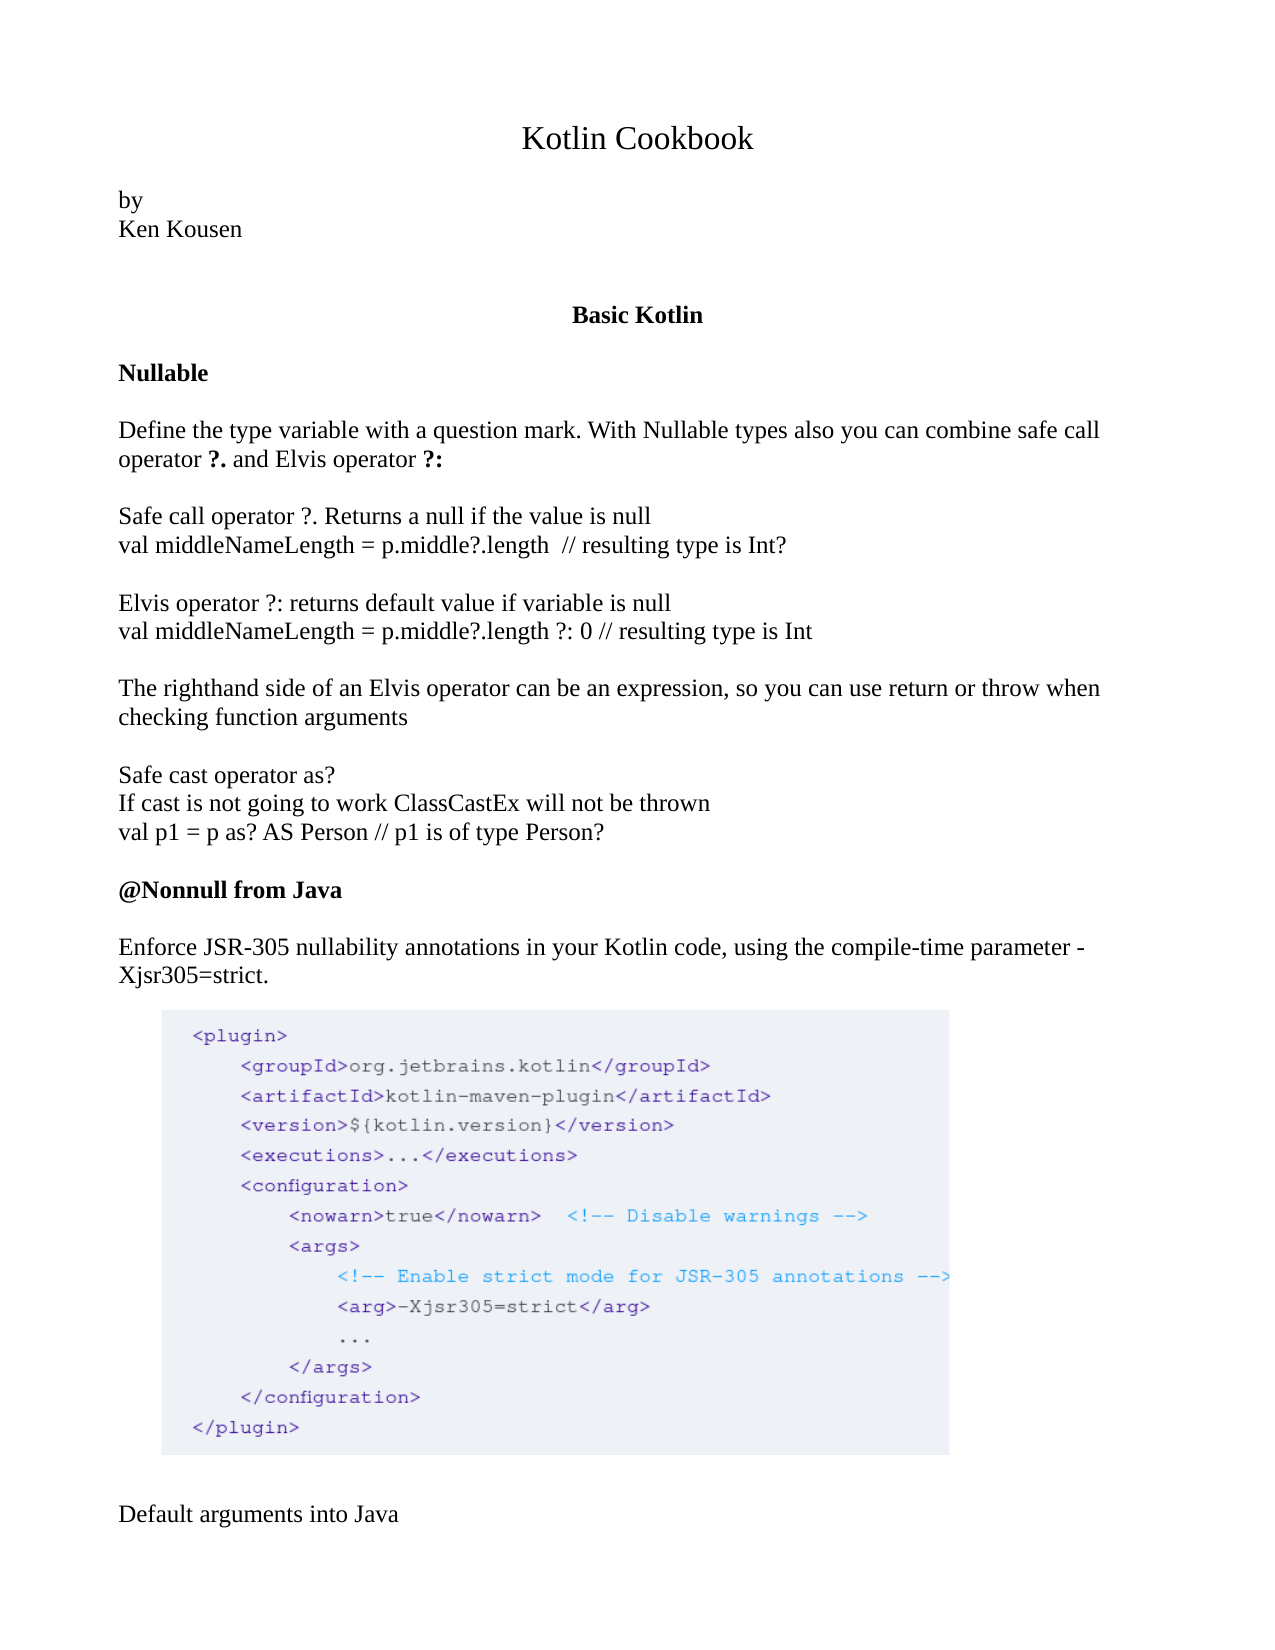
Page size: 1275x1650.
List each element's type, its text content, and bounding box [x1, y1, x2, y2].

text Safe call operator ?. Returns a null if the value is null [118, 501, 1157, 530]
text Define the type variable with a question mark. With Nullable types also you can combine safe call operator ?. and Elvis operator ?: [118, 415, 1157, 473]
text val middleNameLength = p.middle?.length // resulting type is Int? [118, 530, 1157, 559]
text Enforce JSR-305 nullability annotations in your Kotlin code, using the compile-time parameter -Xjsr305=strict. [118, 932, 1157, 989]
text Kotlin Cookbook [118, 118, 1157, 156]
text @Nonnull from Java [118, 875, 1157, 903]
text The righthand side of an Elvis operator can be an expression, so you can use return or throw when checking function arguments [118, 673, 1157, 731]
text Elvis operator ?: returns default value if variable is null val middleNameLength = p.middle?.length ?: 0 // resulting type is Int [118, 588, 1157, 645]
text Safe cast operator as? If cast is not going to work ClassCastEx will not be thrown val p1 = p as? AS Person // p1 is of type Person? [118, 760, 1157, 846]
text Default arguments into Java [118, 1499, 1157, 1528]
text Nullable [118, 358, 1157, 386]
text by [118, 185, 1157, 214]
text Ken Kousen [118, 214, 1157, 243]
text Basic Kotlin [118, 300, 1157, 329]
picture [135, 1010, 1015, 1455]
